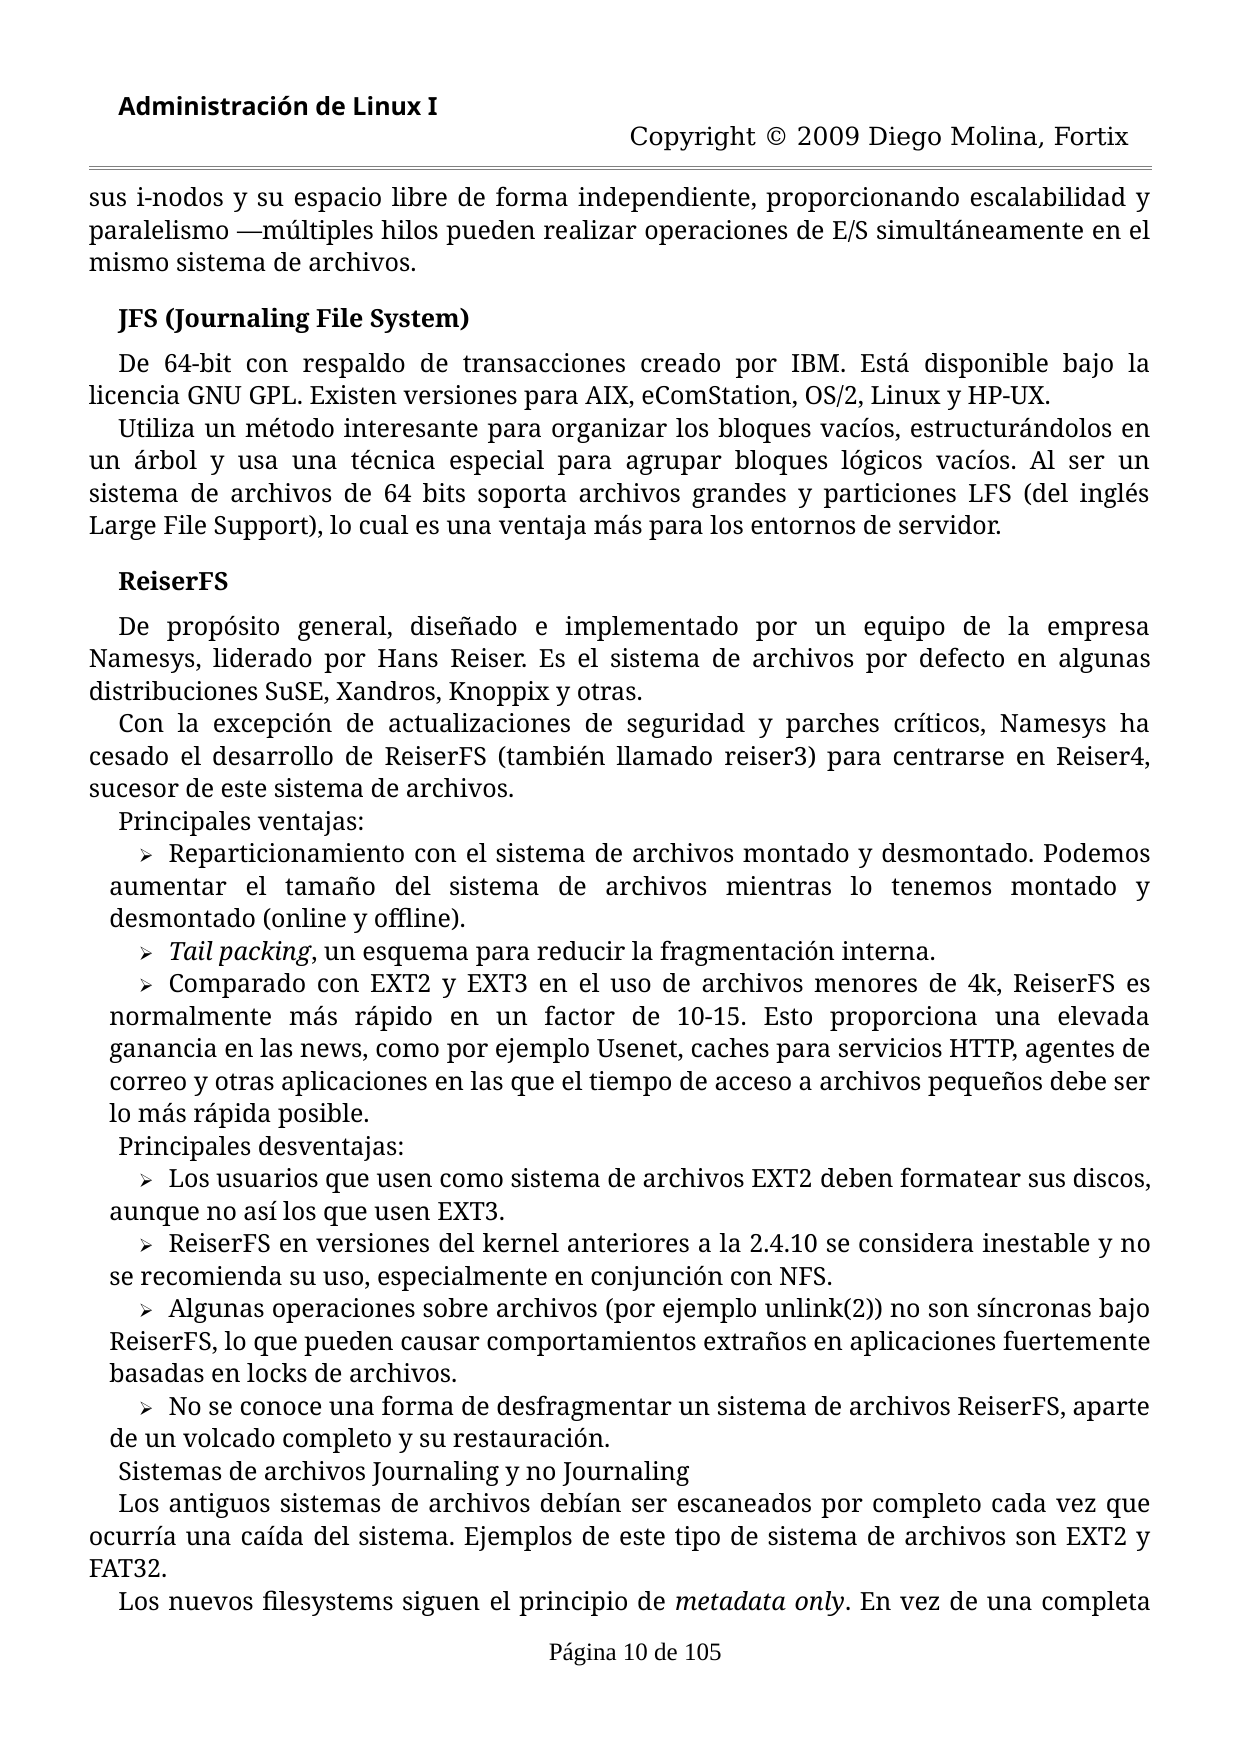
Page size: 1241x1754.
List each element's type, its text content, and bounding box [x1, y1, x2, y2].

list Los usuarios que usen como sistema de archivos EXT2 deben formatear sus discos, aunque no así los que usen EXT3. [88, 1161, 1152, 1226]
text Con la excepción de actualizaciones de seguridad y parches críticos, Namesys ha cesado el desarrollo de ReiserFS (también llamado reiser3) para centrarse en Reiser4, sucesor de este sistema de archivos. [88, 706, 1152, 804]
list Algunas operaciones sobre archivos (por ejemplo unlink(2)) no son síncronas bajo ReiserFS, lo que pueden causar comportamientos extraños en aplicaciones fuertemente basadas en locks de archivos. [88, 1291, 1152, 1389]
text Los nuevos filesystems siguen el principio de metadata only. En vez de una completa [88, 1584, 1152, 1616]
list No se conoce una forma de desfragmentar un sistema de archivos ReiserFS, aparte de un volcado completo y su restauración. [88, 1389, 1152, 1454]
text JFS (Journaling File System) [88, 302, 1152, 334]
list Comparado con EXT2 y EXT3 en el uso de archivos menores de 4k, ReiserFS es normalmente más rápido en un factor de 10-15. Esto proporciona una elevada ganancia en las news, como por ejemplo Usenet, caches para servicios HTTP, agentes de correo y otras aplicaciones en las que el tiempo de acceso a archivos pequeños debe ser lo más rápida posible. [88, 966, 1152, 1129]
list ReiserFS en versiones del kernel anteriores a la 2.4.10 se considera inestable y no se recomienda su uso, especialmente en conjunción con NFS. [88, 1226, 1152, 1291]
list Tail packing, un esquema para reducir la fragmentación interna. [88, 934, 1152, 966]
text De 64-bit con respaldo de transacciones creado por IBM. Está disponible bajo la licencia GNU GPL. Existen versiones para AIX, eComStation, OS/2, Linux y HP-UX. [88, 346, 1152, 411]
text Principales desventajas: [88, 1129, 1152, 1161]
text De propósito general, diseñado e implementado por un equipo de la empresa Namesys, liderado por Hans Reiser. Es el sistema de archivos por defecto en algunas distribuciones SuSE, Xandros, Knoppix y otras. [88, 609, 1152, 706]
text sus i-nodos y su espacio libre de forma independiente, proporcionando escalabilidad y paralelismo —múltiples hilos pueden realizar operaciones de E/S simultáneamente en el mismo sistema de archivos. [88, 181, 1152, 278]
text Principales ventajas: [88, 804, 1152, 836]
text Utiliza un método interesante para organizar los bloques vacíos, estructurándolos en un árbol y usa una técnica especial para agrupar bloques lógicos vacíos. Al ser un sistema de archivos de 64 bits soporta archivos grandes y particiones LFS (del inglés Large File Support), lo cual es una ventaja más para los entornos de servidor. [88, 411, 1152, 541]
list Reparticionamiento con el sistema de archivos montado y desmontado. Podemos aumentar el tamaño del sistema de archivos mientras lo tenemos montado y desmontado (online y offline). [88, 836, 1152, 934]
text ReiserFS [88, 565, 1152, 597]
text Sistemas de archivos Journaling y no Journaling [88, 1454, 1152, 1486]
text Los antiguos sistemas de archivos debían ser escaneados por completo cada vez que ocurría una caída del sistema. Ejemplos de este tipo de sistema de archivos son EXT2 y FAT32. [88, 1486, 1152, 1584]
